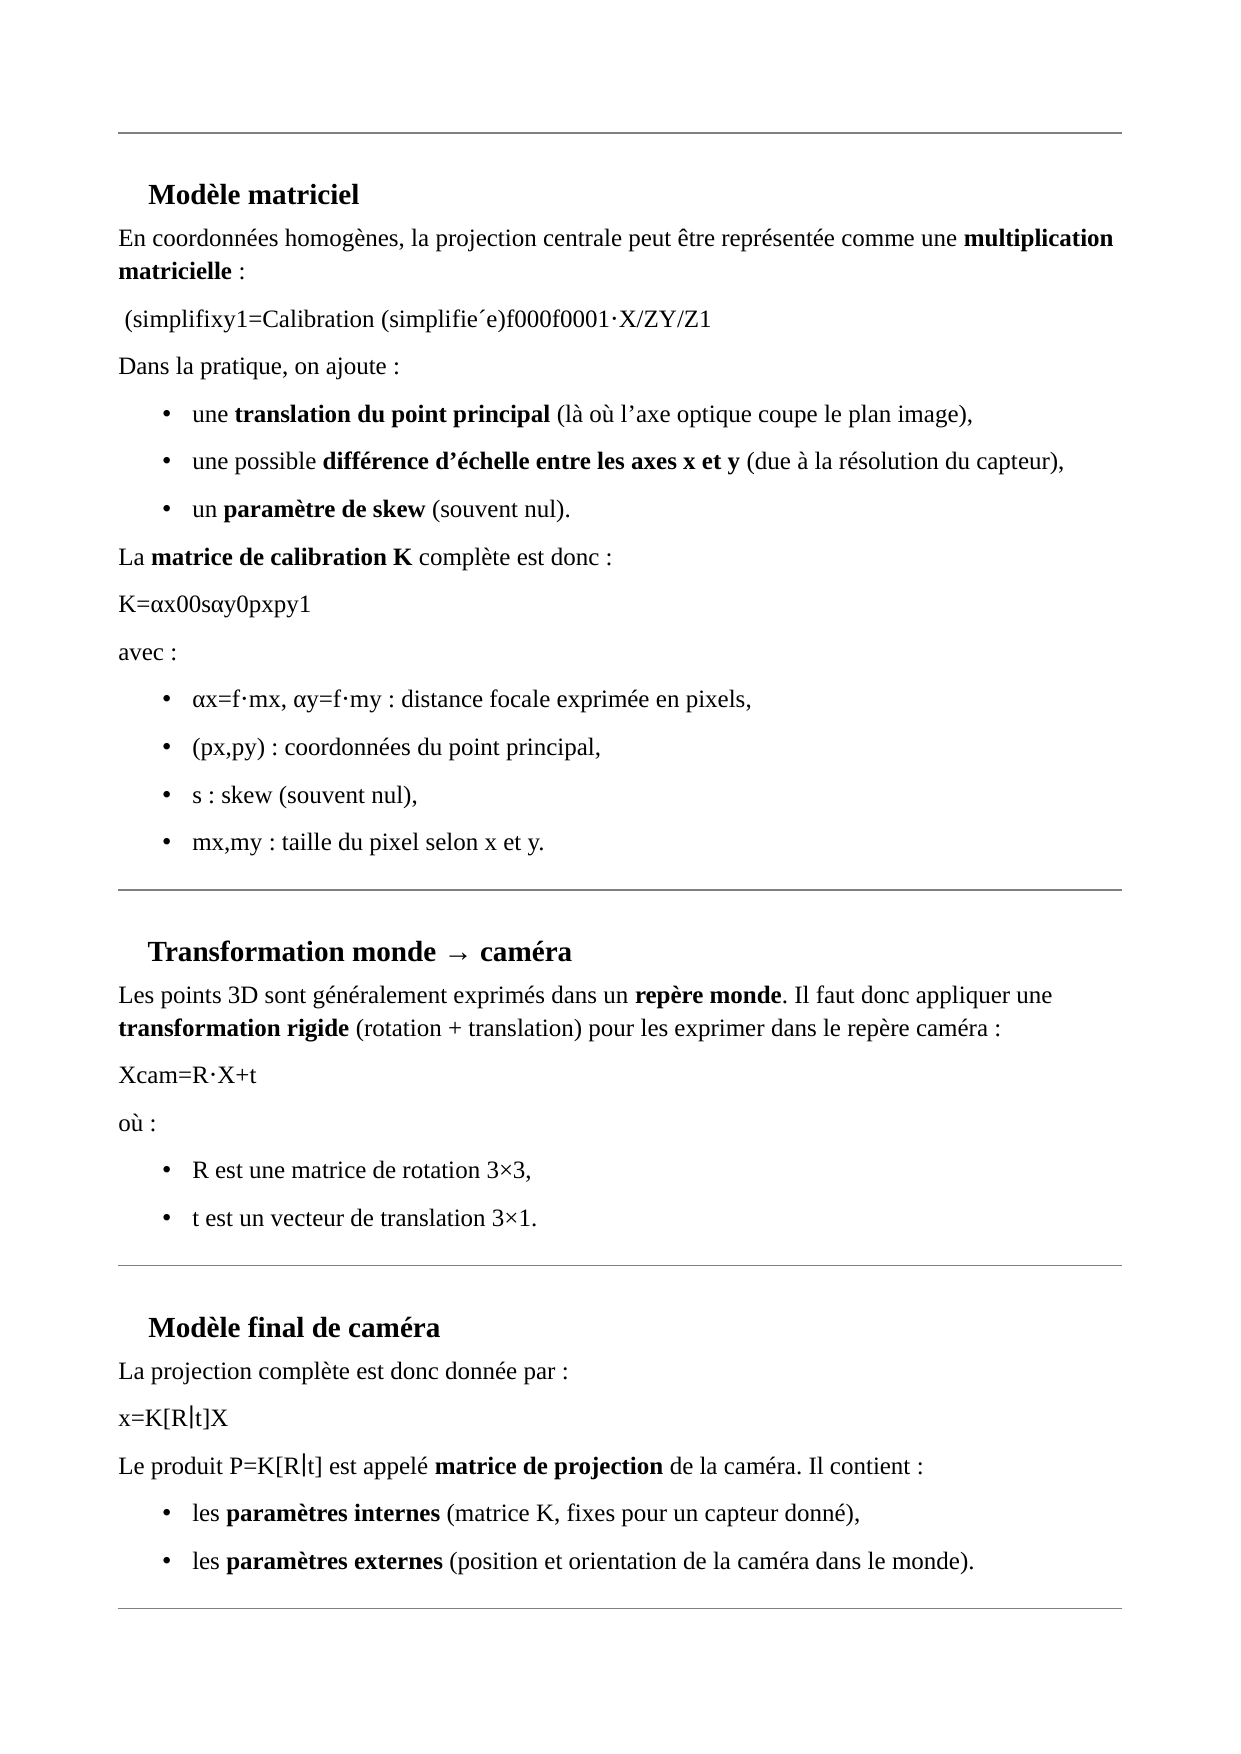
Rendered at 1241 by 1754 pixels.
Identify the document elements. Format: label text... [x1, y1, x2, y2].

text Le produit P=K[R∣t] est appelé matrice de projection de la caméra. Il contient : [118, 1451, 1122, 1480]
list une translation du point principal (là où l’axe optique coupe le plan image), [162, 399, 1122, 428]
text x=K[R∣t]X [118, 1403, 1122, 1432]
list mx​,my​ : taille du pixel selon x et y. [162, 827, 1122, 856]
text Les points 3D sont généralement exprimés dans un repère monde. Il faut donc appliquer une transformation rigide (rotation + translation) pour les exprimer dans le repère caméra : [118, 980, 1122, 1042]
list (px​,py​) : coordonnées du point principal, [162, 732, 1122, 761]
subtitle 📸 Modèle final de caméra [118, 1310, 1122, 1343]
text K=​αx​00​sαy​0​px​py​1​​ [118, 589, 1122, 618]
subtitle 📐 Modèle matriciel [118, 177, 1122, 211]
list αx​=f⋅mx​, αy​=f⋅my​ : distance focale exprimée en pixels, [162, 684, 1122, 713]
subtitle 🔄 Transformation monde → caméra [118, 934, 1122, 967]
list t est un vecteur de translation 3×1. [162, 1203, 1122, 1232]
list une possible différence d’échelle entre les axes x et y (due à la résolution du capteur), [162, 446, 1122, 475]
text (simplifi​xy1​​=Calibration (simplifieˊe)​f00​0f0​001​​​​⋅​X/ZY/Z1​​ [118, 304, 1122, 332]
text La matrice de calibration K complète est donc : [118, 542, 1122, 570]
text Dans la pratique, on ajoute : [118, 351, 1122, 380]
list s : skew (souvent nul), [162, 780, 1122, 808]
text avec : [118, 637, 1122, 666]
text En coordonnées homogènes, la projection centrale peut être représentée comme une multiplication matricielle : [118, 223, 1122, 285]
text Xcam​=R⋅X+t [118, 1060, 1122, 1089]
list R est une matrice de rotation 3×3, [162, 1156, 1122, 1184]
list les paramètres externes (position et orientation de la caméra dans le monde). [162, 1546, 1122, 1575]
list les paramètres internes (matrice K, fixes pour un capteur donné), [162, 1498, 1122, 1527]
text La projection complète est donc donnée par : [118, 1356, 1122, 1384]
list un paramètre de skew (souvent nul). [162, 494, 1122, 523]
text où : [118, 1108, 1122, 1137]
